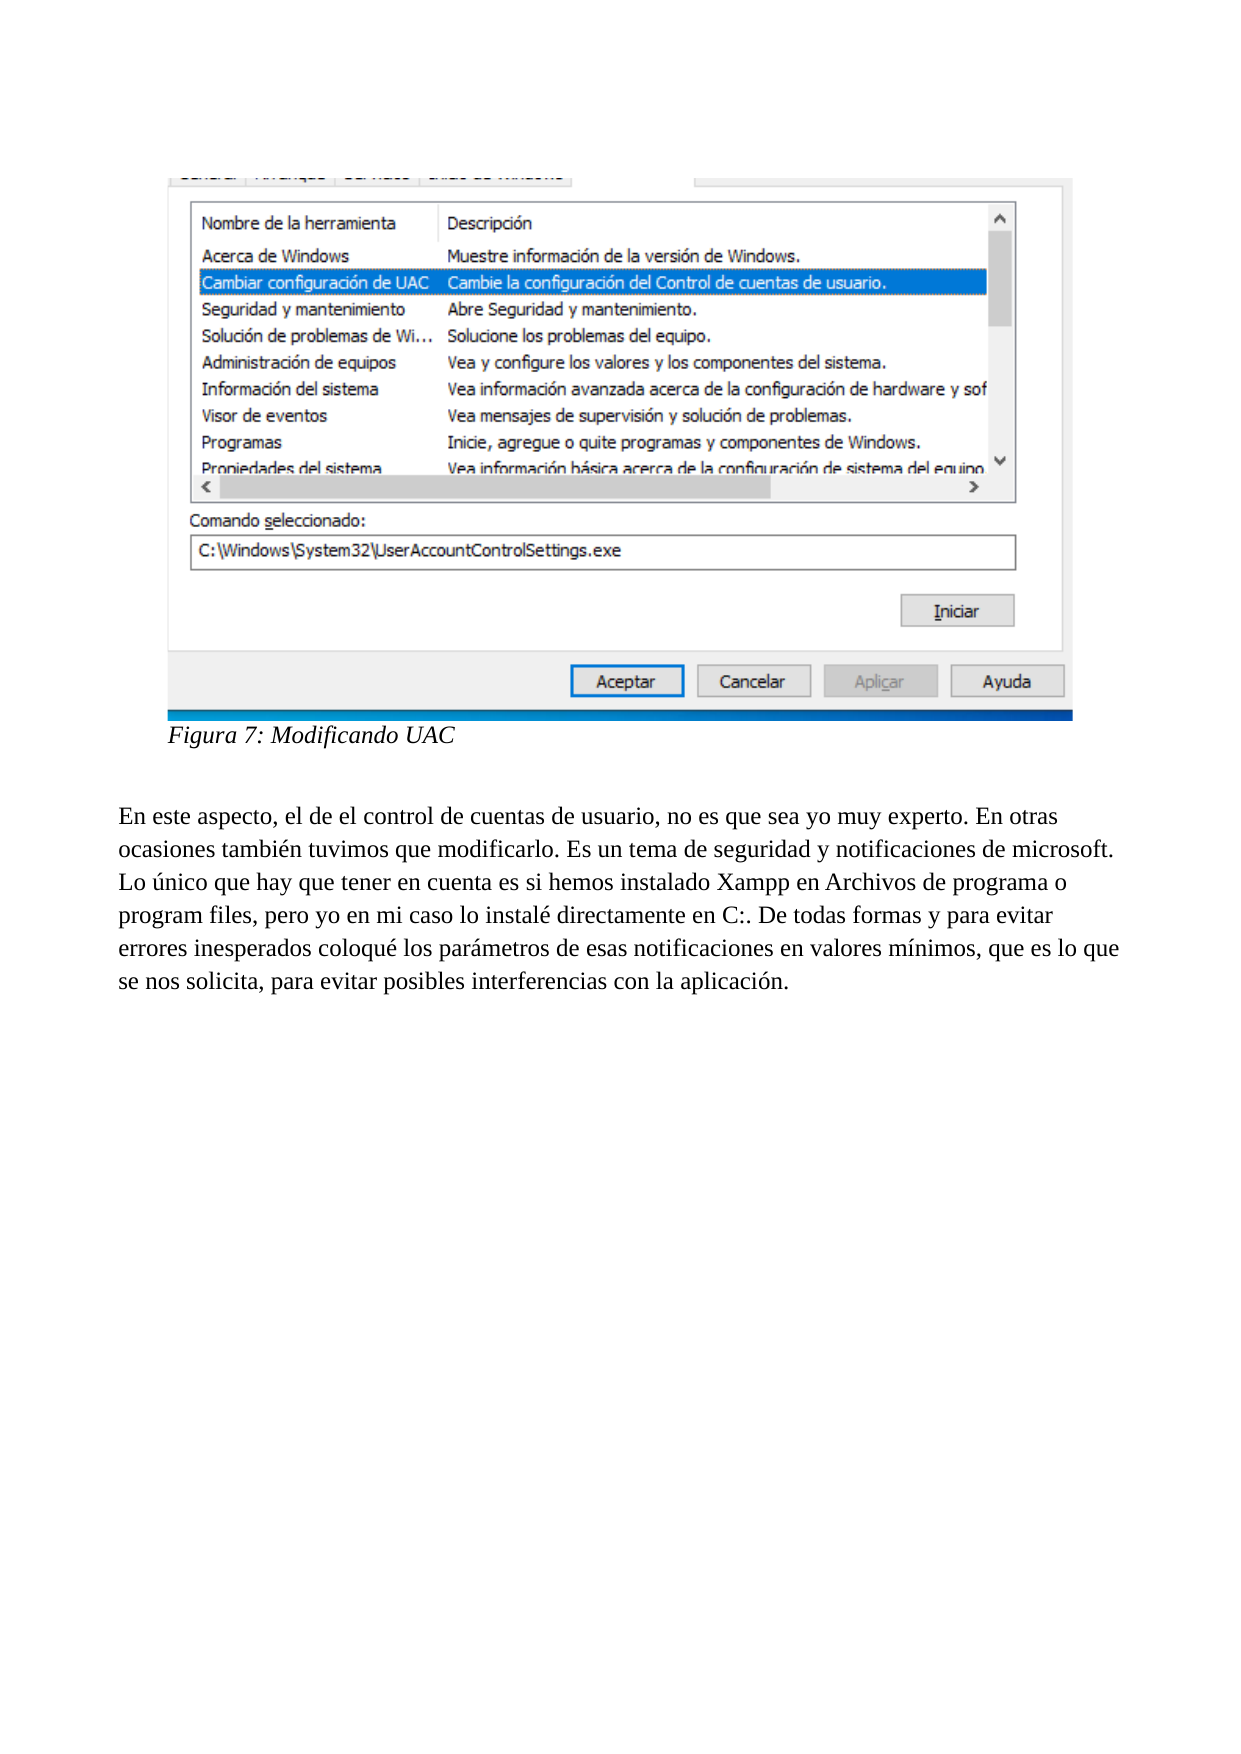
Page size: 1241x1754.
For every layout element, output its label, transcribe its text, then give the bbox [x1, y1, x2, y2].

text Figura 7: Modificando UAC [168, 721, 1072, 749]
picture [167, 178, 1073, 721]
text En este aspecto, el de el control de cuentas de usuario, no es que sea yo muy experto. En otras ocasiones también tuvimos que modificarlo. Es un tema de seguridad y notificaciones de microsoft. Lo único que hay que tener en cuenta es si hemos instalado Xampp en Archivos de programa o program files, pero yo en mi caso lo instalé directamente en C:. De todas formas y para evitar errores inesperados coloqué los parámetros de esas notificaciones en valores mínimos, que es lo que se nos solicita, para evitar posibles interferencias con la aplicación. [118, 801, 1122, 995]
